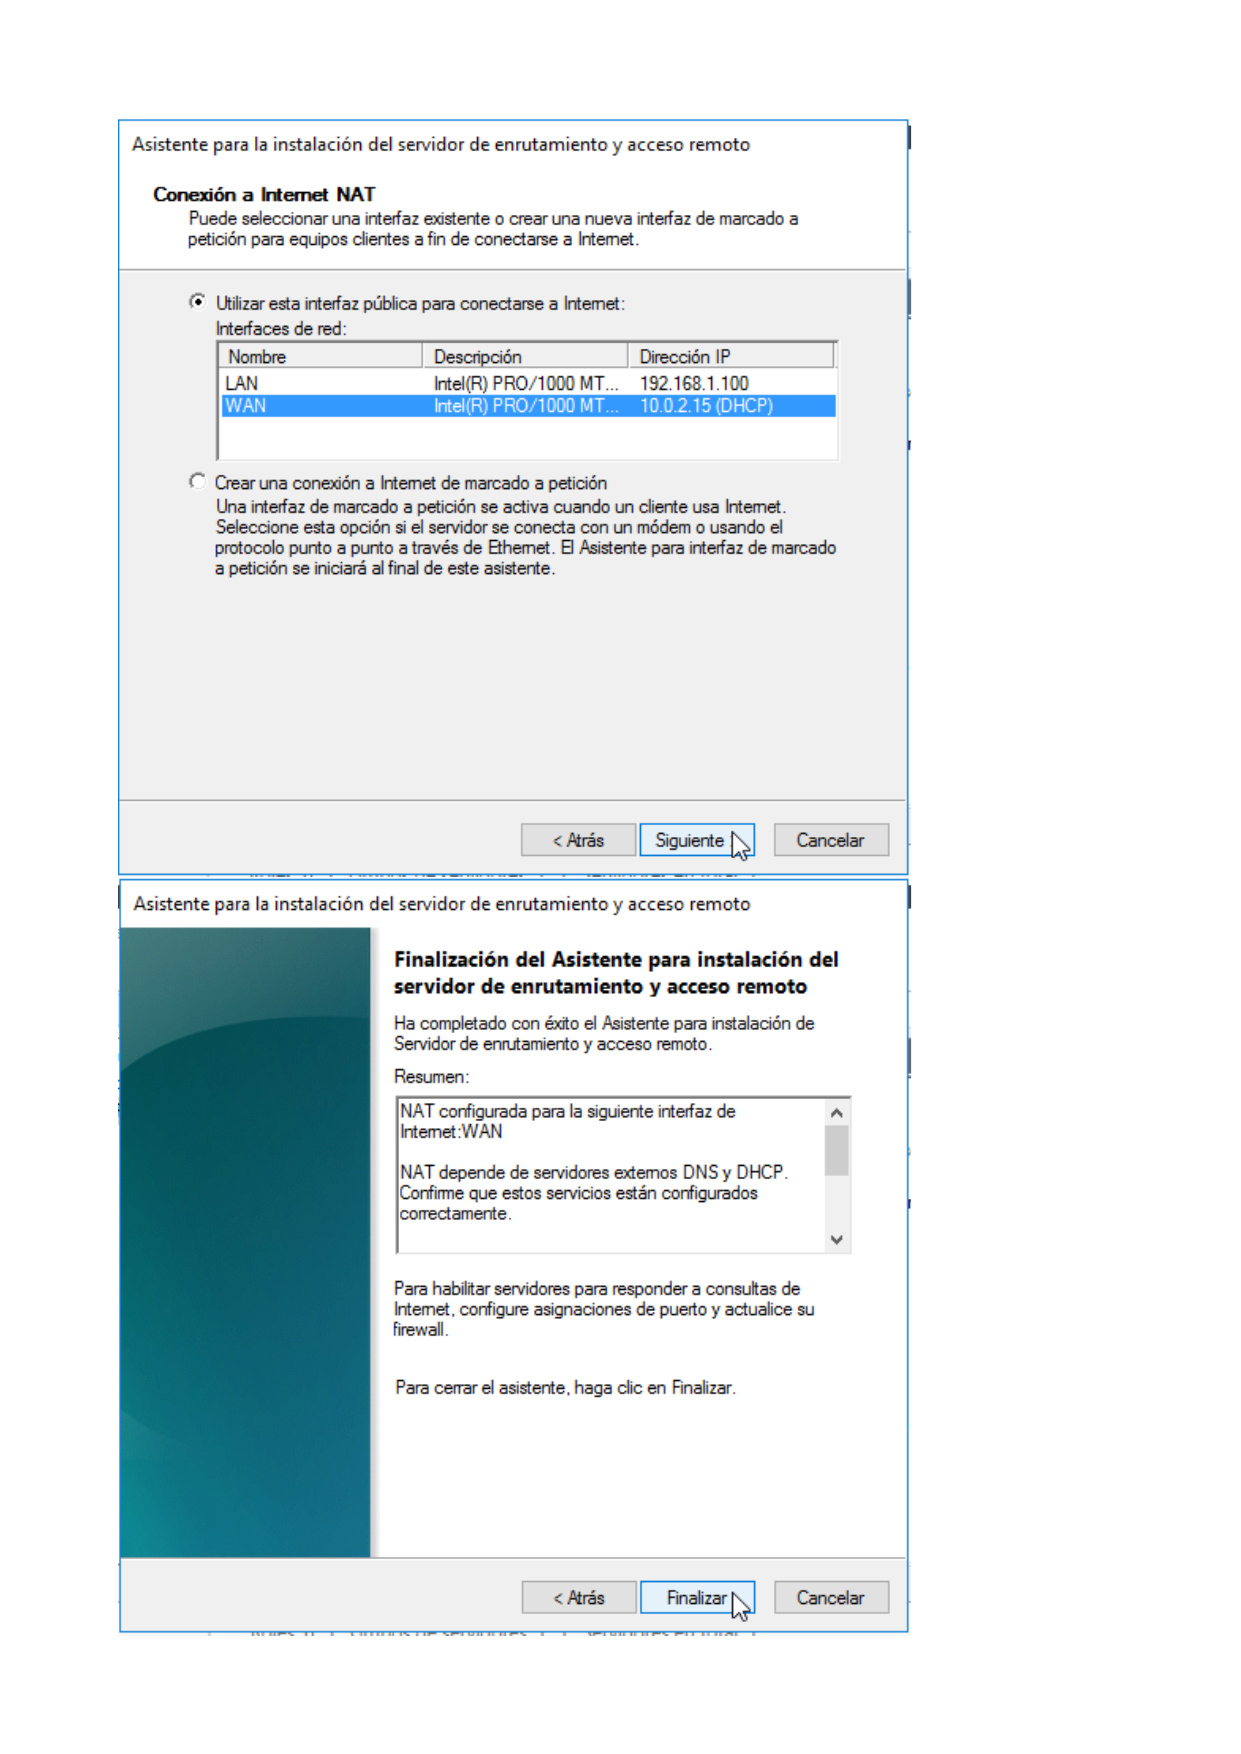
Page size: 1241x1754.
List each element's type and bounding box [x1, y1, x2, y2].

picture [118, 118, 912, 1636]
